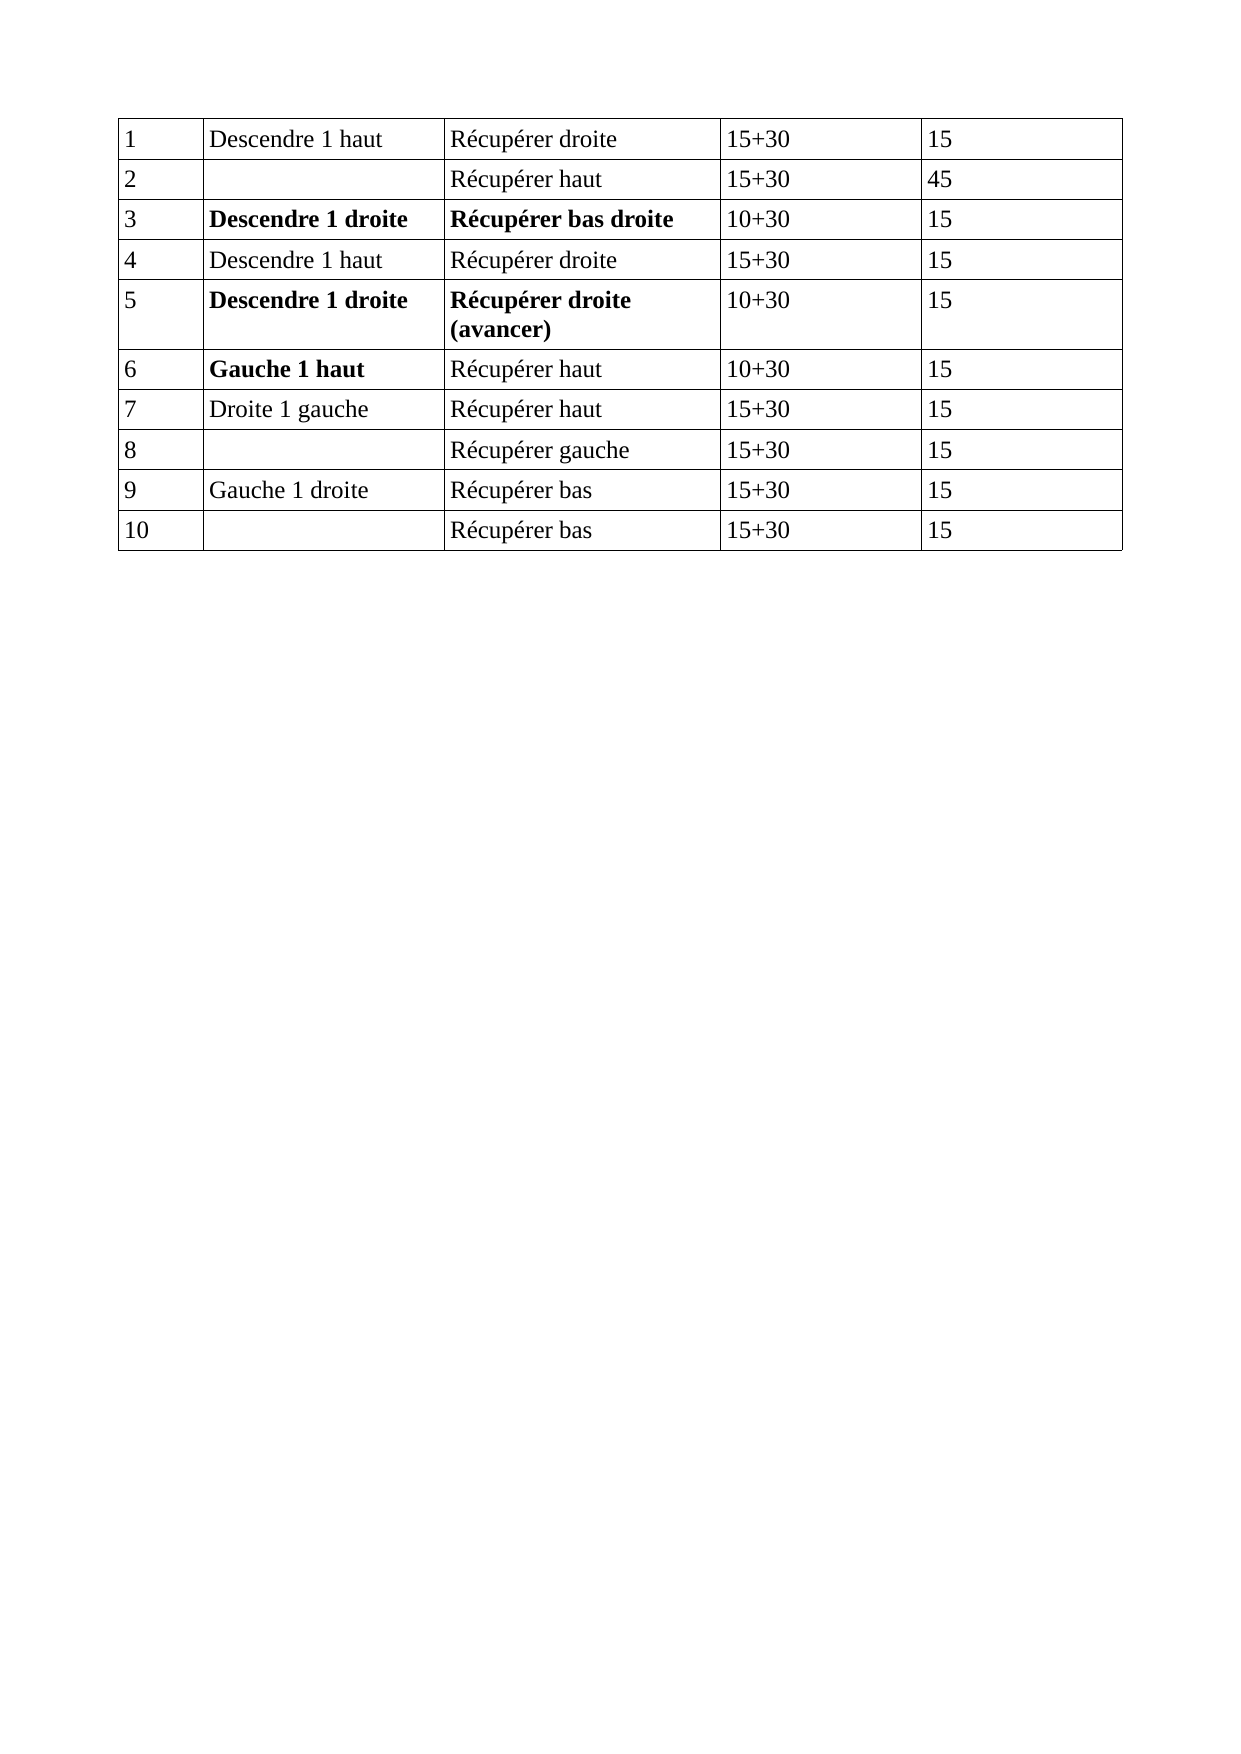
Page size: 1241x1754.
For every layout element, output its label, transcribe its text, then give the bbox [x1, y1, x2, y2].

table_cell Récupérer gauche [445, 430, 720, 469]
table_cell 15+30 [721, 430, 921, 469]
table_cell 15+30 [721, 390, 921, 429]
table_header 15 [922, 119, 1122, 158]
table_cell 15 [922, 280, 1122, 348]
table_cell Descendre 1 droite [204, 280, 444, 348]
table_cell [204, 511, 444, 550]
table_cell Récupérer bas droite [445, 200, 720, 239]
table_cell 15 [922, 390, 1122, 429]
table_cell 9 [119, 470, 203, 510]
table_cell 15 [922, 430, 1122, 469]
table_cell 10+30 [721, 280, 921, 348]
table_header 15+30 [721, 119, 921, 158]
table_cell 8 [119, 430, 203, 469]
table_cell 3 [119, 200, 203, 239]
table_header Récupérer droite [445, 119, 720, 158]
table_cell Descendre 1 droite [204, 200, 444, 239]
table_cell [204, 430, 444, 469]
table_cell Récupérer bas [445, 470, 720, 510]
table_cell Récupérer bas [445, 511, 720, 550]
table_cell 4 [119, 240, 203, 279]
table_cell Descendre 1 haut [204, 240, 444, 279]
table_cell 15 [922, 350, 1122, 389]
table_cell 7 [119, 390, 203, 429]
table_cell Récupérer droite (avancer) [445, 280, 720, 348]
table_cell [204, 160, 444, 199]
table_cell 6 [119, 350, 203, 389]
table_cell 10 [119, 511, 203, 550]
table_cell 5 [119, 280, 203, 348]
table_cell 15 [922, 470, 1122, 510]
table_cell Récupérer haut [445, 390, 720, 429]
table_cell 2 [119, 160, 203, 199]
table_cell Récupérer haut [445, 350, 720, 389]
table_cell Récupérer haut [445, 160, 720, 199]
table_cell 45 [922, 160, 1122, 199]
table_cell 15+30 [721, 511, 921, 550]
table_cell 15+30 [721, 160, 921, 199]
table_header 1 [119, 119, 203, 158]
table_cell Gauche 1 haut [204, 350, 444, 389]
table_cell Gauche 1 droite [204, 470, 444, 510]
table_cell 15+30 [721, 470, 921, 510]
table_header Descendre 1 haut [204, 119, 444, 158]
table_cell 15 [922, 511, 1122, 550]
table_cell 15 [922, 200, 1122, 239]
table_cell 10+30 [721, 350, 921, 389]
table_cell Récupérer droite [445, 240, 720, 279]
table_cell Droite 1 gauche [204, 390, 444, 429]
table_cell 15 [922, 240, 1122, 279]
table_cell 15+30 [721, 240, 921, 279]
table_cell 10+30 [721, 200, 921, 239]
